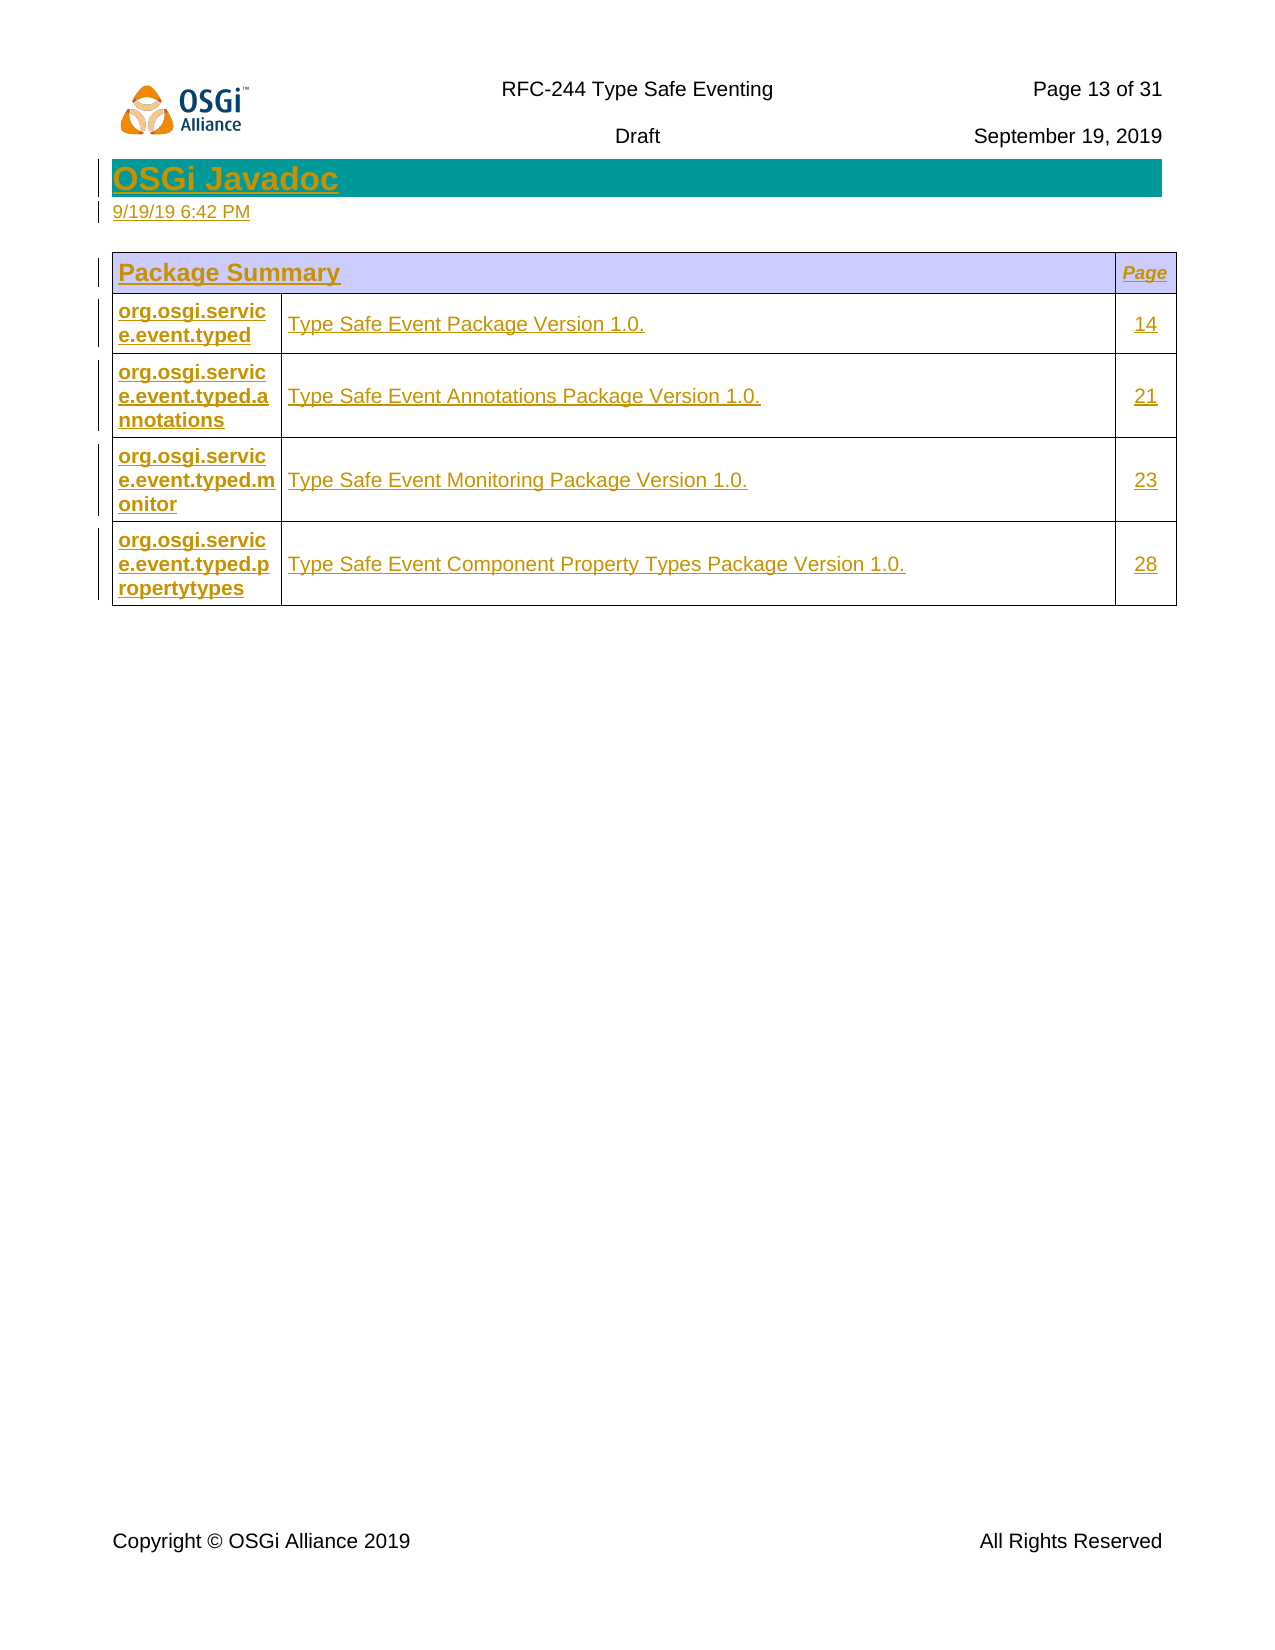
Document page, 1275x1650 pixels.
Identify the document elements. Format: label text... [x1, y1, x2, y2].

text 9/19/19 6:42 PM [112, 201, 1162, 222]
table_cell org.osgi.service.event.typed.propertytypes [113, 522, 281, 605]
table_cell org.osgi.service.event.typed.monitor [113, 438, 281, 521]
table_cell Type Safe Event Annotations Package Version 1.0. [282, 354, 1115, 437]
table_cell org.osgi.service.event.typed [113, 294, 281, 353]
table_header Page [1116, 253, 1176, 293]
table_cell 14 [1116, 294, 1176, 353]
table_cell Type Safe Event Component Property Types Package Version 1.0. [282, 522, 1115, 605]
table_cell 23 [1116, 438, 1176, 521]
subtitle OSGi Javadoc [112, 159, 1162, 197]
table_cell 21 [1116, 354, 1176, 437]
picture [113, 78, 257, 142]
table_cell Type Safe Event Package Version 1.0. [282, 294, 1115, 353]
table_header Package Summary [113, 253, 1115, 293]
table_cell Type Safe Event Monitoring Package Version 1.0. [282, 438, 1115, 521]
table_cell org.osgi.service.event.typed.annotations [113, 354, 281, 437]
table_cell 28 [1116, 522, 1176, 605]
